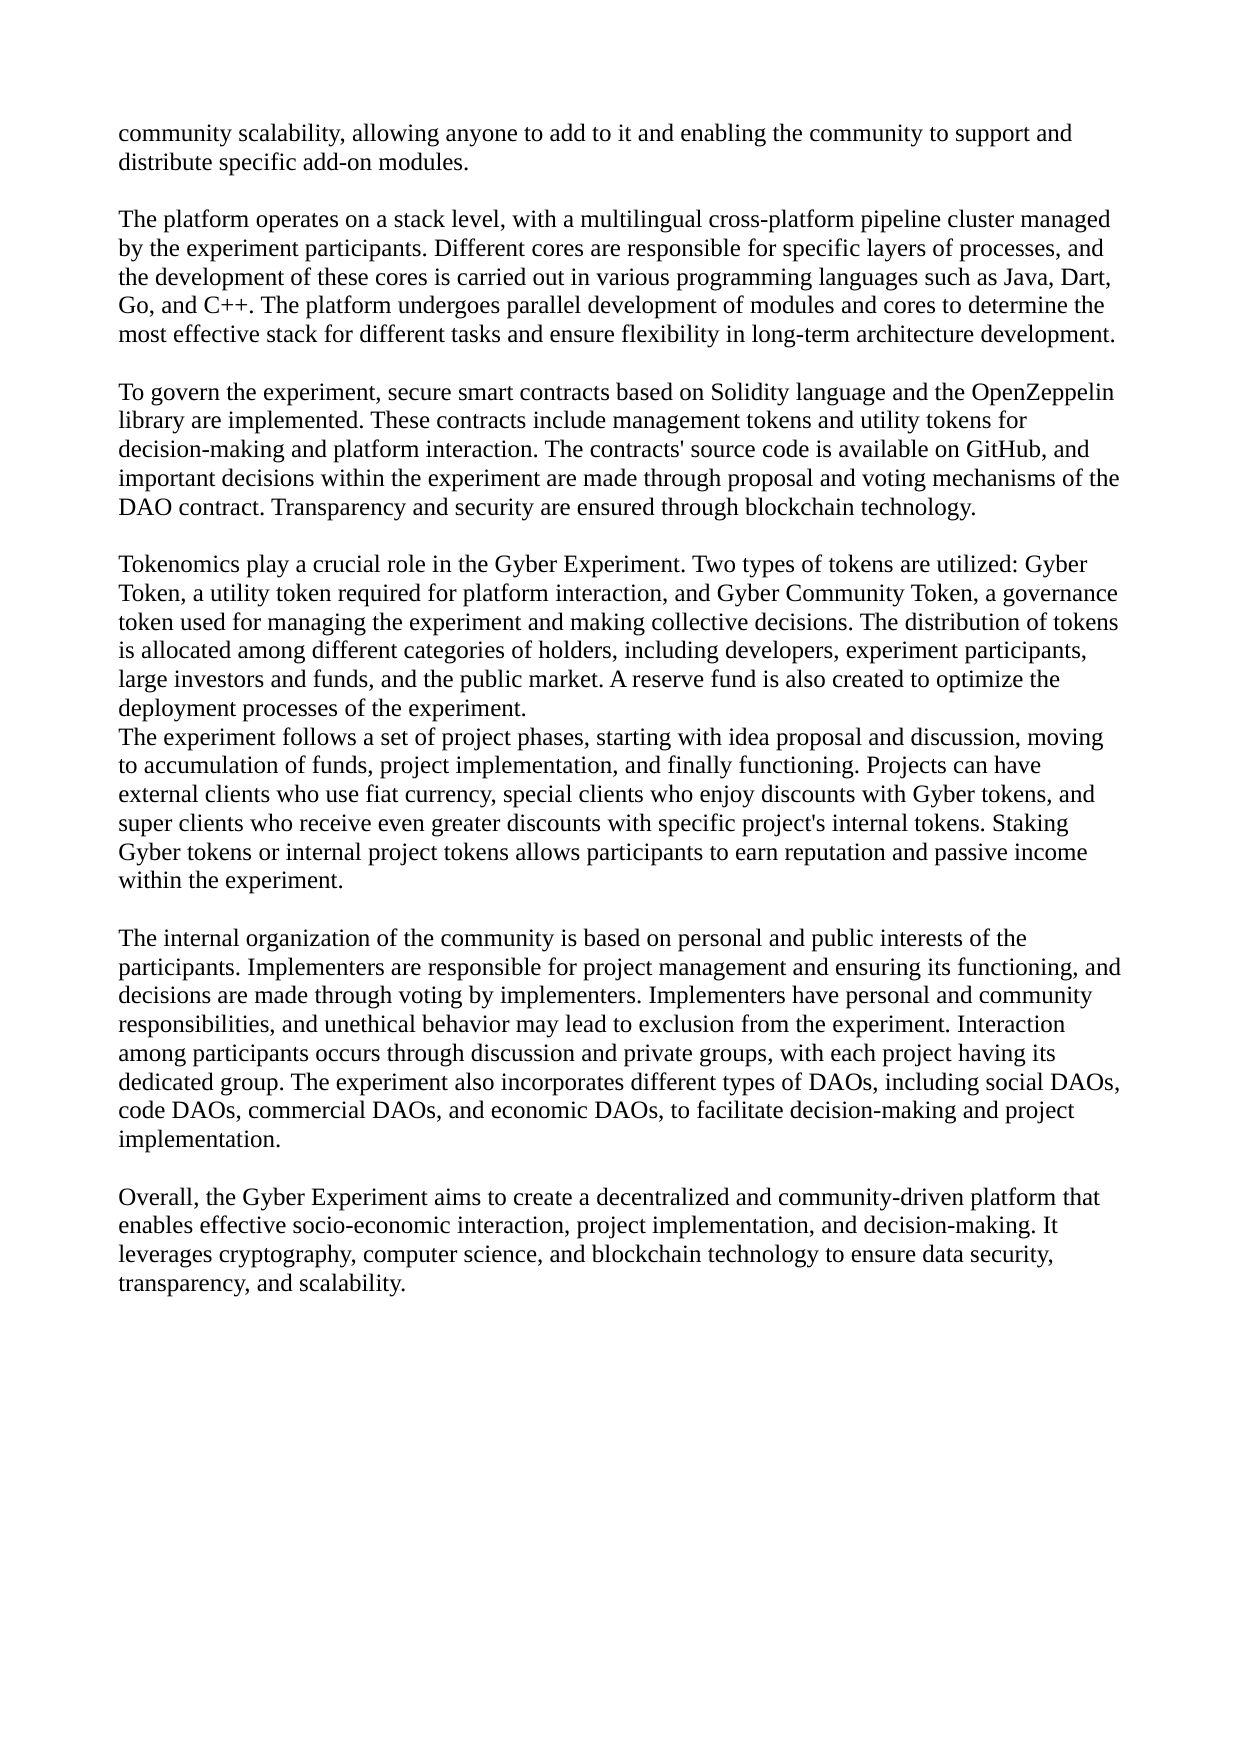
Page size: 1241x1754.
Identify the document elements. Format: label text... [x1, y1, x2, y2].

text Tokenomics play a crucial role in the Gyber Experiment. Two types of tokens are utilized: Gyber Token, a utility token required for platform interaction, and Gyber Community Token, a governance token used for managing the experiment and making collective decisions. The distribution of tokens is allocated among different categories of holders, including developers, experiment participants, large investors and funds, and the public market. A reserve fund is also created to optimize the deployment processes of the experiment. The experiment follows a set of project phases, starting with idea proposal and discussion, moving to accumulation of funds, project implementation, and finally functioning. Projects can have external clients who use fiat currency, special clients who enjoy discounts with Gyber tokens, and super clients who receive even greater discounts with specific project's internal tokens. Staking Gyber tokens or internal project tokens allows participants to earn reputation and passive income within the experiment. [118, 521, 1122, 894]
text To govern the experiment, secure smart contracts based on Solidity language and the OpenZeppelin library are implemented. These contracts include management tokens and utility tokens for decision-making and platform interaction. The contracts' source code is available on GitHub, and important decisions within the experiment are made through proposal and voting mechanisms of the DAO contract. Transparency and security are ensured through blockchain technology. [118, 348, 1122, 521]
text Overall, the Gyber Experiment aims to create a decentralized and community-driven platform that enables effective socio-economic interaction, project implementation, and decision-making. It leverages cryptography, computer science, and blockchain technology to ensure data security, transparency, and scalability. [118, 1153, 1122, 1326]
text The internal organization of the community is based on personal and public interests of the participants. Implementers are responsible for project management and ensuring its functioning, and decisions are made through voting by implementers. Implementers have personal and community responsibilities, and unethical behavior may lead to exclusion from the experiment. Interaction among participants occurs through discussion and private groups, with each project having its dedicated group. The experiment also incorporates different types of DAOs, including social DAOs, code DAOs, commercial DAOs, and economic DAOs, to facilitate decision-making and project implementation. [118, 894, 1122, 1153]
text The platform operates on a stack level, with a multilingual cross-platform pipeline cluster managed by the experiment participants. Different cores are responsible for specific layers of processes, and the development of these cores is carried out in various programming languages such as Java, Dart, Go, and C++. The platform undergoes parallel development of modules and cores to determine the most effective stack for different tasks and ensure flexibility in long-term architecture development. [118, 176, 1122, 348]
text community scalability, allowing anyone to add to it and enabling the community to support and distribute specific add-on modules. [118, 118, 1122, 176]
